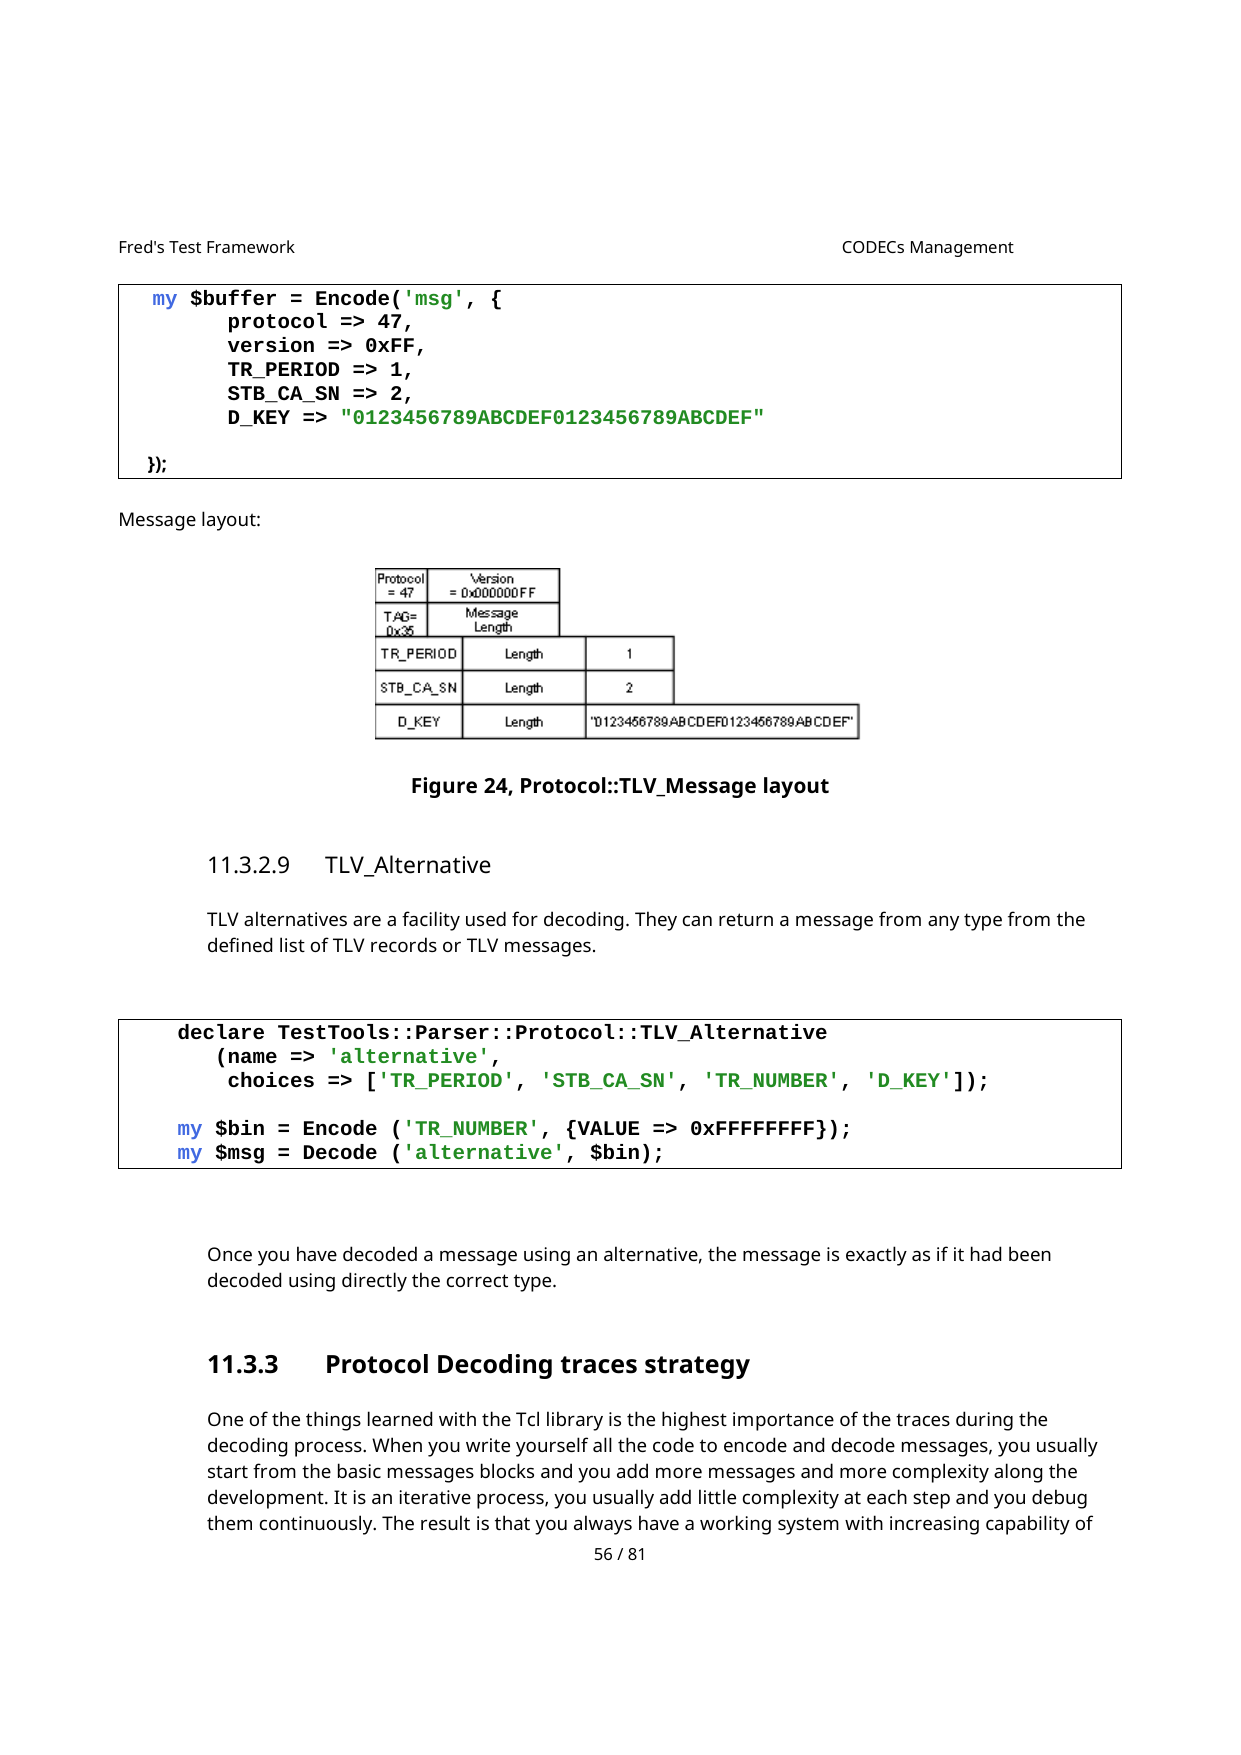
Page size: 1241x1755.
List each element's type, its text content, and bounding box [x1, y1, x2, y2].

text version => 0xFF, [119, 332, 1121, 356]
text }); [119, 447, 1121, 478]
text my $msg = Decode ('alternative', $bin); [119, 1139, 1121, 1168]
text TLV alternatives are a facility used for decoding. They can return a message from any type from the defined list of TLV records or TLV messages. [207, 905, 1122, 957]
text D_KEY => "0123456789ABCDEF0123456789ABCDEF" [119, 404, 1121, 431]
text Message layout: [118, 506, 1122, 532]
text choices => ['TR_PERIOD', 'STB_CA_SN', 'TR_NUMBER', 'D_KEY']); [119, 1067, 1121, 1094]
text TR_PERIOD => 1, [119, 356, 1121, 380]
text One of the things learned with the Tcl library is the highest importance of the traces during the decoding process. When you write yourself all the code to encode and decode messages, you usually start from the basic messages blocks and you add more messages and more complexity along the development. It is an iterative process, you usually add little complexity at each step and you debug them continuously. The result is that you always have a working system with increasing capability of [207, 1406, 1122, 1536]
picture [375, 568, 866, 741]
text Once you have decoded a message using an alternative, the message is exactly as if it had been decoded using directly the correct type. [207, 1241, 1122, 1293]
text declare TestTools::Parser::Protocol::TLV_Alternative [119, 1020, 1121, 1043]
subtitle Protocol Decoding traces strategy [207, 1347, 1122, 1381]
subtitle TLV_Alternative [207, 849, 1122, 880]
text my $bin = Encode ('TR_NUMBER', {VALUE => 0xFFFFFFFF}); [119, 1115, 1121, 1139]
text (name => 'alternative', [119, 1043, 1121, 1067]
text protocol => 47, [119, 308, 1121, 332]
text my $buffer = Encode('msg', { [119, 285, 1121, 308]
text Figure 24, Protocol::TLV_Message layout [118, 771, 1122, 799]
text STB_CA_SN => 2, [119, 380, 1121, 404]
